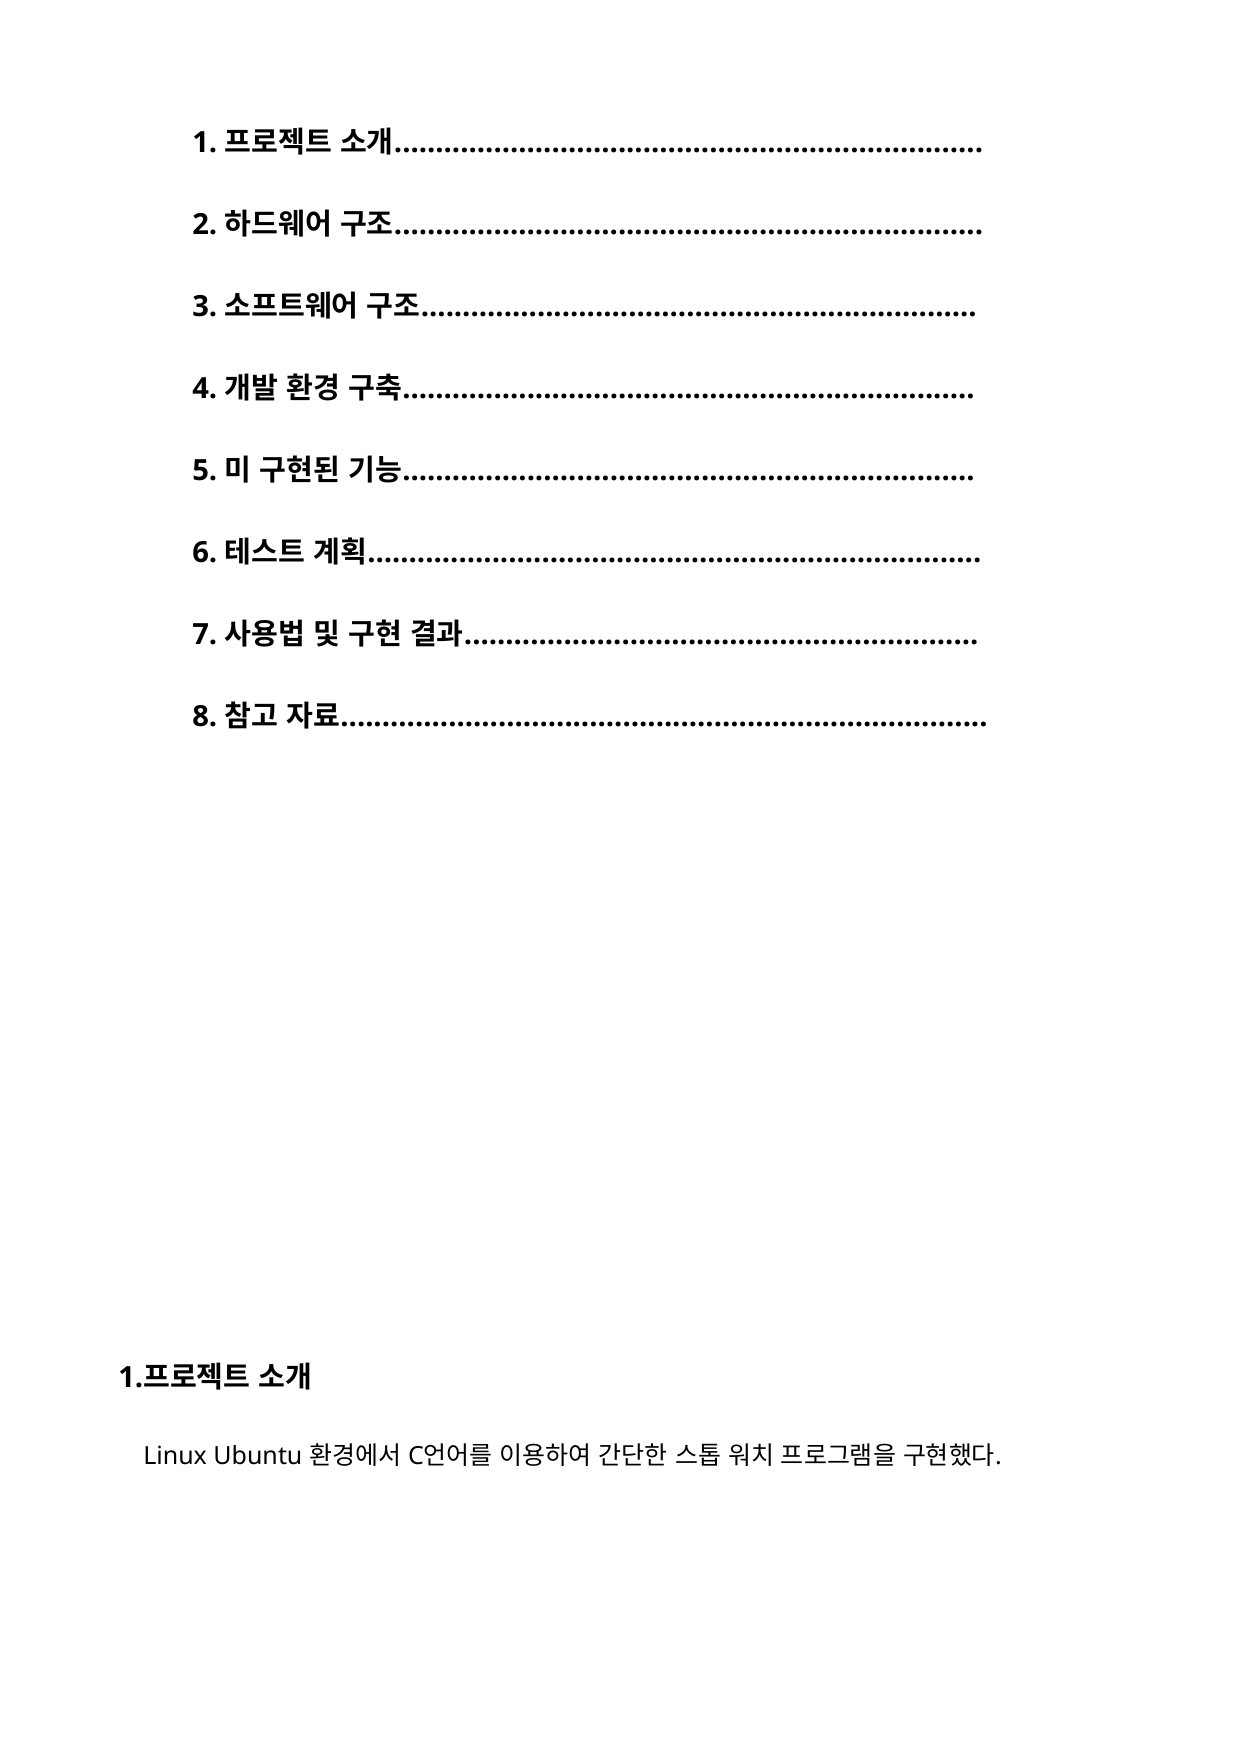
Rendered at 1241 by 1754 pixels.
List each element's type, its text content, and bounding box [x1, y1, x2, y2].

text 5. 미 구현된 기능..................................................................... [118, 446, 1122, 489]
text 1.프로젝트 소개 [118, 1353, 1122, 1396]
text 7. 사용법 및 구현 결과.............................................................. [118, 611, 1122, 653]
text 2. 하드웨어 구조....................................................................... [118, 200, 1122, 243]
text 8. 참고 자료.............................................................................. [118, 693, 1122, 735]
text Linux Ubuntu 환경에서 C언어를 이용하여 간단한 스톱 워치 프로그램을 구현했다. [118, 1436, 1122, 1472]
text 3. 소프트웨어 구조................................................................... [118, 282, 1122, 325]
text 6. 테스트 계획.......................................................................... [118, 528, 1122, 571]
text 1. 프로젝트 소개....................................................................... [118, 118, 1122, 161]
text 4. 개발 환경 구축..................................................................... [118, 364, 1122, 407]
